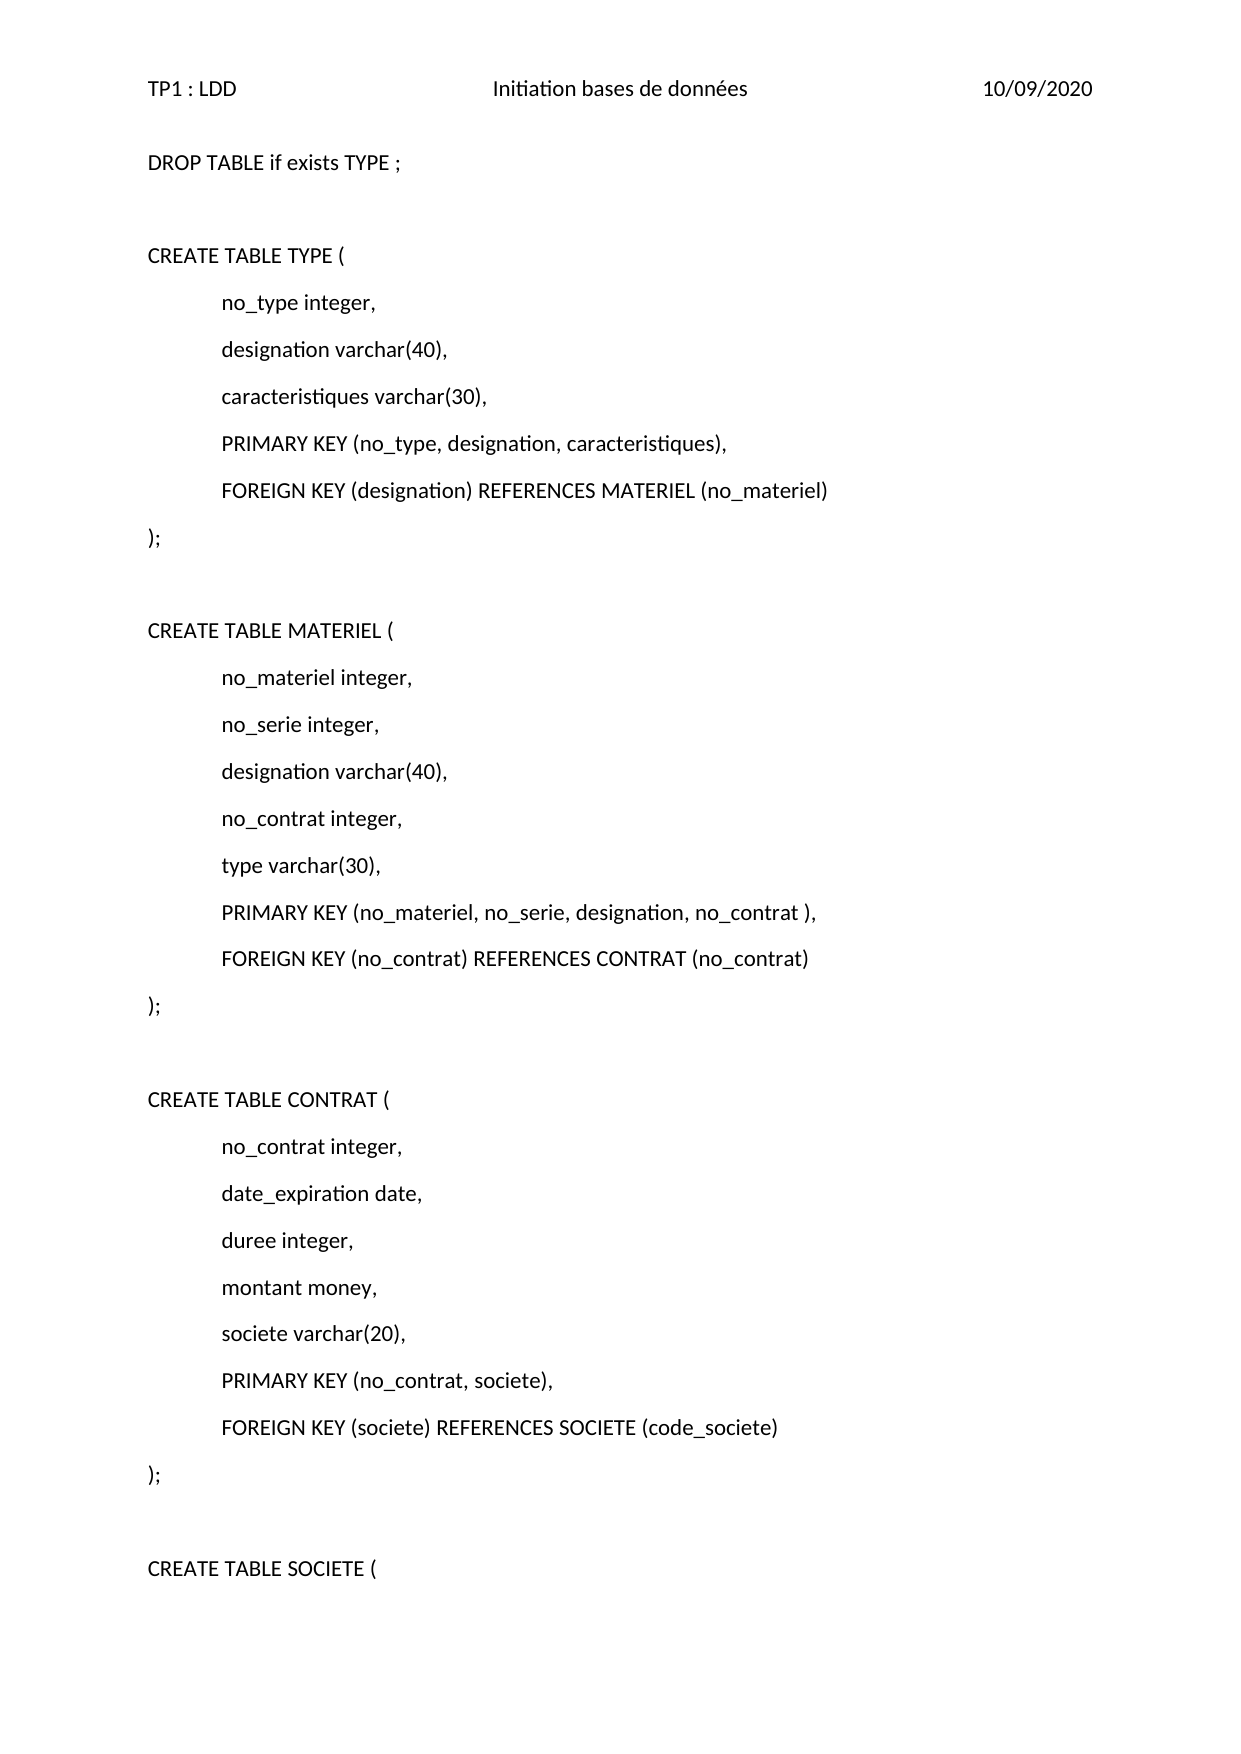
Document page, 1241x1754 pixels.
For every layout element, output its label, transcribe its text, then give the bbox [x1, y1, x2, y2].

text no_contrat integer, [148, 804, 1093, 832]
text no_type integer, [148, 288, 1093, 316]
text caracteristiques varchar(30), [148, 382, 1093, 410]
text no_serie integer, [148, 710, 1093, 738]
text duree integer, [148, 1226, 1093, 1254]
text designation varchar(40), [148, 757, 1093, 785]
text FOREIGN KEY (no_contrat) REFERENCES CONTRAT (no_contrat) [148, 944, 1093, 972]
text PRIMARY KEY (no_contrat, societe), [148, 1366, 1093, 1394]
text date_expiration date, [148, 1179, 1093, 1207]
text DROP TABLE if exists TYPE ; [148, 148, 1093, 176]
text societe varchar(20), [148, 1319, 1093, 1347]
text no_contrat integer, [148, 1132, 1093, 1160]
text designation varchar(40), [148, 335, 1093, 363]
text CREATE TABLE CONTRAT ( [148, 1085, 1093, 1113]
text CREATE TABLE SOCIETE ( [148, 1554, 1093, 1582]
text PRIMARY KEY (no_materiel, no_serie, designation, no_contrat ), [148, 898, 1093, 926]
text CREATE TABLE TYPE ( [148, 241, 1093, 269]
text FOREIGN KEY (designation) REFERENCES MATERIEL (no_materiel) [148, 476, 1093, 504]
text montant money, [148, 1273, 1093, 1301]
text type varchar(30), [148, 851, 1093, 879]
text ); [148, 1460, 1093, 1488]
text ); [148, 991, 1093, 1019]
text CREATE TABLE MATERIEL ( [148, 616, 1093, 644]
text PRIMARY KEY (no_type, designation, caracteristiques), [148, 429, 1093, 457]
text no_materiel integer, [148, 663, 1093, 691]
text ); [148, 523, 1093, 551]
text FOREIGN KEY (societe) REFERENCES SOCIETE (code_societe) [148, 1413, 1093, 1441]
